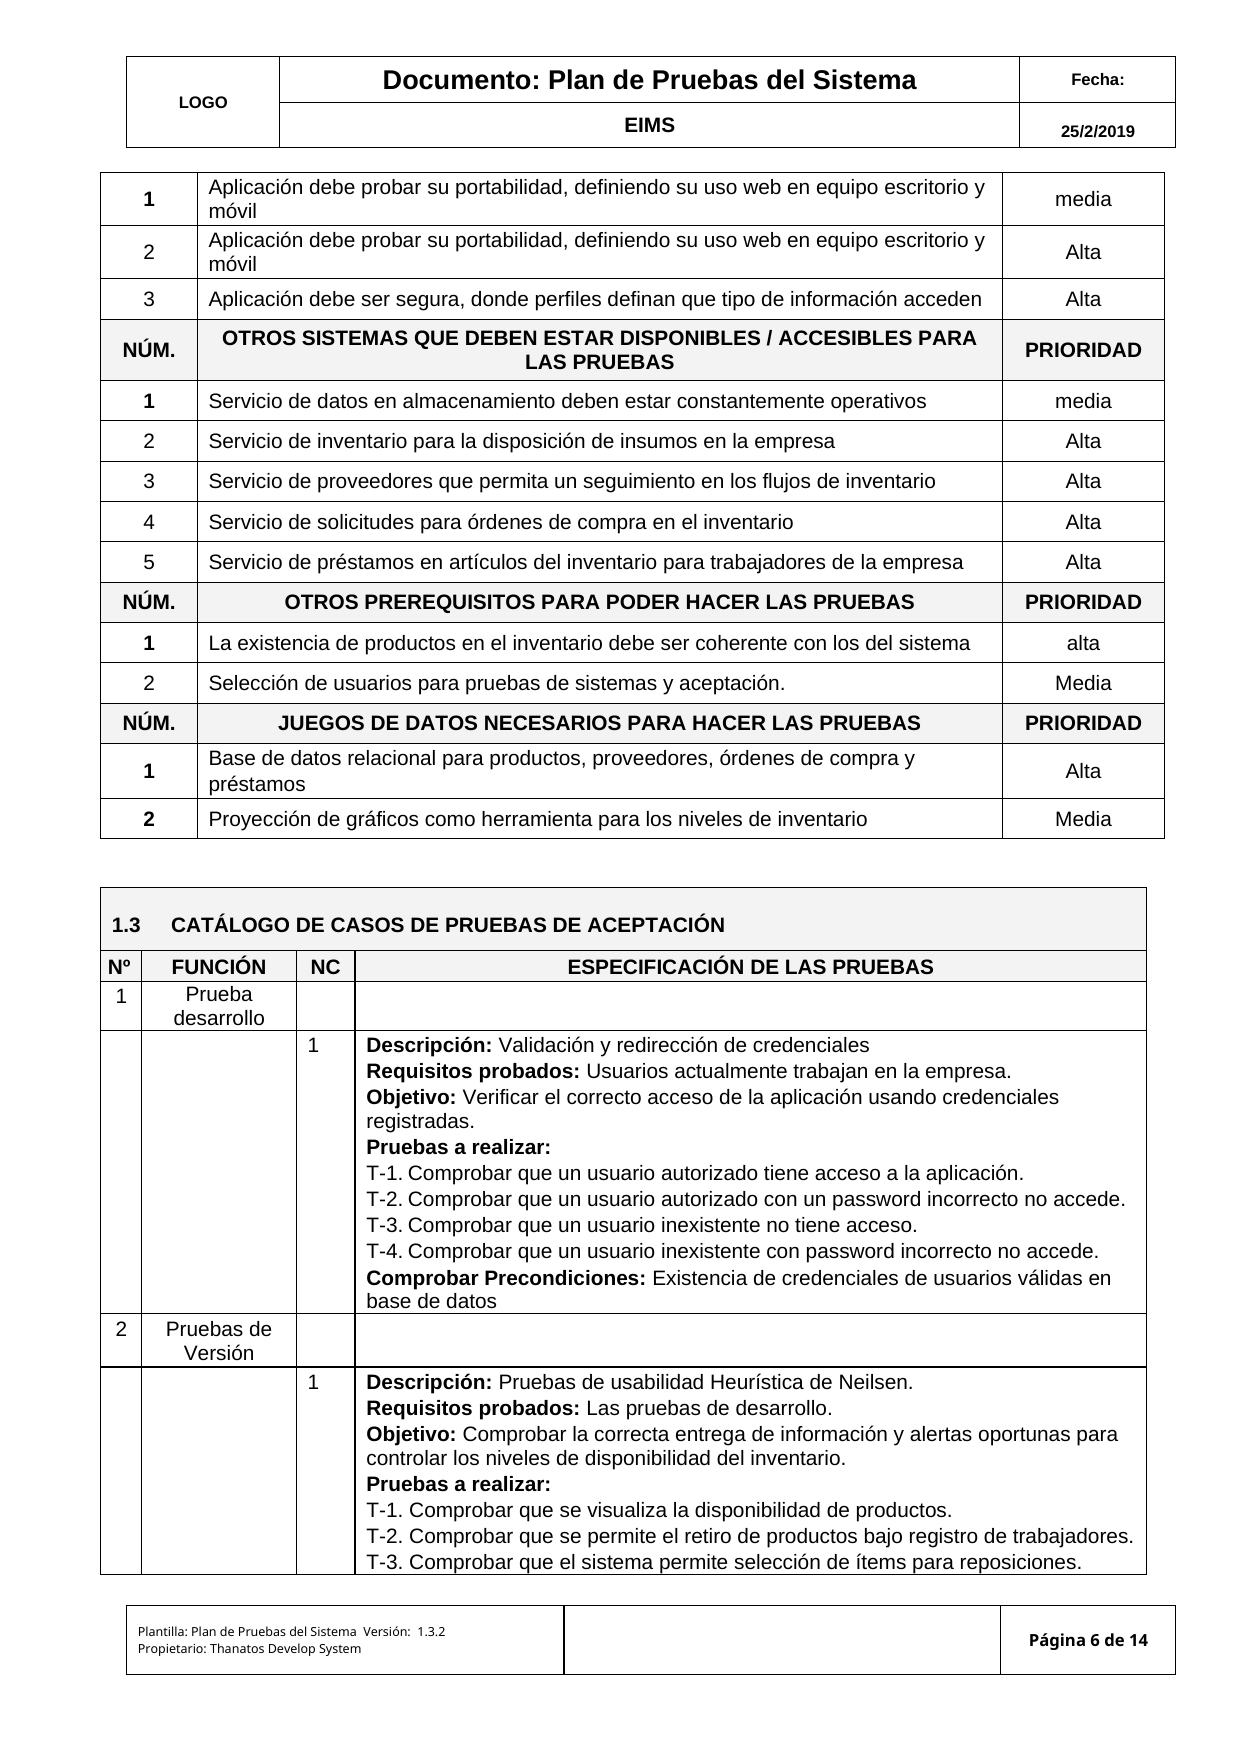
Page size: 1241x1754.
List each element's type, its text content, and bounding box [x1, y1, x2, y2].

table_cell [356, 1314, 1146, 1366]
table_cell 2 [101, 663, 197, 702]
table_cell Servicio de proveedores que permita un seguimiento en los flujos de inventario [198, 462, 1002, 501]
table_cell NÚM. [101, 704, 197, 743]
table_cell alta [1003, 623, 1164, 662]
table_cell Alta [1003, 502, 1164, 541]
table_cell 2 [101, 799, 197, 838]
table_cell PRIORIDAD [1003, 704, 1164, 743]
table_cell OTROS SISTEMAS QUE DEBEN ESTAR DISPONIBLES / ACCESIBLES PARA LAS PRUEBAS [198, 320, 1002, 380]
table_cell 1 [101, 744, 197, 798]
table_cell 4 [101, 502, 197, 541]
table_cell [101, 1368, 141, 1574]
table_cell Servicio de datos en almacenamiento deben estar constantemente operativos [198, 381, 1002, 420]
table_cell 3 [101, 462, 197, 501]
table_cell Nº [101, 951, 141, 981]
table_cell Alta [1003, 421, 1164, 461]
table_cell La existencia de productos en el inventario debe ser coherente con los del sistema [198, 623, 1002, 662]
table_cell [101, 1031, 141, 1313]
table_cell Descripción: Validación y redirección de credenciales Requisitos probados: Usuarios actualmente trabajan en la empresa. Objetivo: Verificar el correcto acceso de la aplicación usando credenciales registradas. Pruebas a realizar: Comprobar que un usuario autorizado tiene acceso a la aplicación. Comprobar que un usuario autorizado con un password incorrecto no accede. Comprobar que un usuario inexistente no tiene acceso. Comprobar que un usuario inexistente con password incorrecto no accede. Comprobar Precondiciones: Existencia de credenciales de usuarios válidas en base de datos [356, 1031, 1146, 1313]
table_cell PRIORIDAD [1003, 320, 1164, 380]
table_cell 1 [297, 1368, 354, 1574]
table_cell 1 [101, 982, 141, 1030]
table_cell media [1003, 173, 1164, 225]
table_cell 2 [101, 226, 197, 278]
table_cell Proyección de gráficos como herramienta para los niveles de inventario [198, 799, 1002, 838]
table_cell JUEGOS DE DATOS NECESARIOS PARA HACER LAS PRUEBAS [198, 704, 1002, 743]
table_cell [356, 982, 1146, 1030]
table_cell Prueba desarrollo [142, 982, 296, 1030]
table_cell OTROS PREREQUISITOS PARA PODER HACER LAS PRUEBAS [198, 583, 1002, 622]
table_cell 2 [101, 421, 197, 461]
table_cell Alta [1003, 462, 1164, 501]
table_cell media [1003, 381, 1164, 420]
table_cell 5 [101, 542, 197, 582]
table_cell Alta [1003, 542, 1164, 582]
table_cell Alta [1003, 226, 1164, 278]
table_cell [297, 982, 354, 1030]
table_cell ESPECIFICACIÓN DE LAS PRUEBAS [356, 951, 1146, 981]
table_cell [142, 1031, 296, 1313]
table_cell Aplicación debe probar su portabilidad, definiendo su uso web en equipo escritorio y móvil [198, 226, 1002, 278]
table_cell 1 [101, 623, 197, 662]
table_cell [297, 1314, 354, 1366]
table_cell Servicio de inventario para la disposición de insumos en la empresa [198, 421, 1002, 461]
table_cell FUNCIÓN [142, 951, 296, 981]
table_cell Aplicación debe probar su portabilidad, definiendo su uso web en equipo escritorio y móvil [198, 173, 1002, 225]
table_cell NÚM. [101, 320, 197, 380]
table_cell 1 [101, 381, 197, 420]
table_cell 1 [297, 1031, 354, 1313]
table_cell Alta [1003, 744, 1164, 798]
table_cell Pruebas de Versión [142, 1314, 296, 1366]
table_cell PRIORIDAD [1003, 583, 1164, 622]
table_cell 1 [101, 173, 197, 225]
table_cell Servicio de solicitudes para órdenes de compra en el inventario [198, 502, 1002, 541]
table_header CATÁLOGO DE CASOS DE PRUEBAS DE ACEPTACIÓN [101, 888, 1146, 950]
table_cell 3 [101, 279, 197, 318]
table_cell NÚM. [101, 583, 197, 622]
table_cell NC [297, 951, 354, 981]
table_cell Media [1003, 799, 1164, 838]
table_cell [142, 1368, 296, 1574]
table_cell Selección de usuarios para pruebas de sistemas y aceptación. [198, 663, 1002, 702]
table_cell Base de datos relacional para productos, proveedores, órdenes de compra y préstamos [198, 744, 1002, 798]
table_cell Servicio de préstamos en artículos del inventario para trabajadores de la empresa [198, 542, 1002, 582]
table_cell Descripción: Pruebas de usabilidad Heurística de Neilsen. Requisitos probados: Las pruebas de desarrollo. Objetivo: Comprobar la correcta entrega de información y alertas oportunas para controlar los niveles de disponibilidad del inventario. Pruebas a realizar: T-1. Comprobar que se visualiza la disponibilidad de productos. T-2. Comprobar que se permite el retiro de productos bajo registro de trabajadores. T-3. Comprobar que el sistema permite selección de ítems para reposiciones. [356, 1368, 1146, 1574]
table_cell Media [1003, 663, 1164, 702]
table_cell 2 [101, 1314, 141, 1366]
table_cell Alta [1003, 279, 1164, 318]
table_cell Aplicación debe ser segura, donde perfiles definan que tipo de información acceden [198, 279, 1002, 318]
